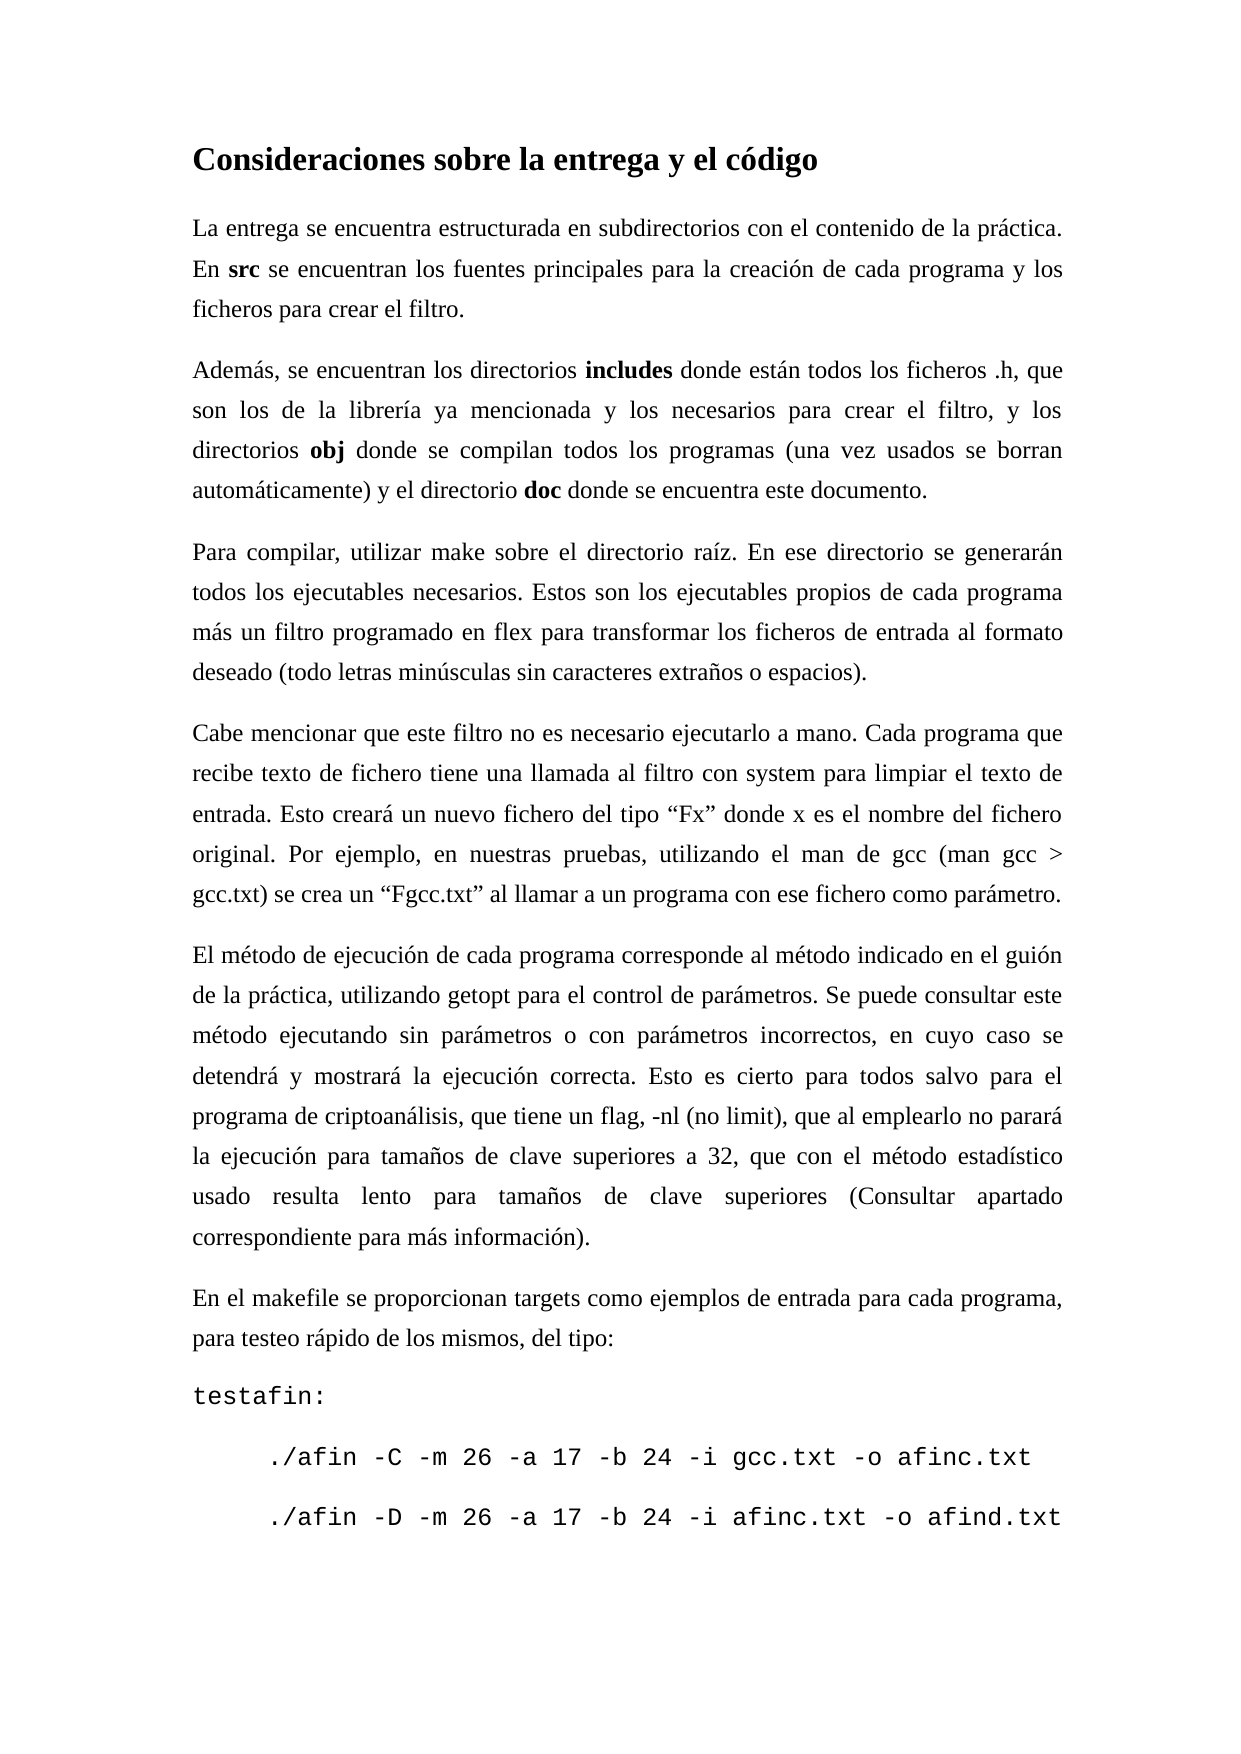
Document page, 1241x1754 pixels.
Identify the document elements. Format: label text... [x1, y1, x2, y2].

text El método de ejecución de cada programa corresponde al método indicado en el guión de la práctica, utilizando getopt para el control de parámetros. Se puede consultar este método ejecutando sin parámetros o con parámetros incorrectos, en cuyo caso se detendrá y mostrará la ejecución correcta. Esto es cierto para todos salvo para el programa de criptoanálisis, que tiene un flag, -nl (no limit), que al emplearlo no parará la ejecución para tamaños de clave superiores a 32, que con el método estadístico usado resulta lento para tamaños de clave superiores (Consultar apartado correspondiente para más información). [192, 940, 1064, 1250]
text Además, se encuentran los directorios includes donde están todos los ficheros .h, que son los de la librería ya mencionada y los necesarios para crear el filtro, y los directorios obj donde se compilan todos los programas (una vez usados se borran automáticamente) y el directorio doc donde se encuentra este documento. [192, 355, 1064, 504]
text Consideraciones sobre la entrega y el código [192, 139, 1064, 177]
text Para compilar, utilizar make sobre el directorio raíz. En ese directorio se generarán todos los ejecutables necesarios. Estos son los ejecutables propios de cada programa más un filtro programado en flex para transformar los ficheros de entrada al formato deseado (todo letras minúsculas sin caracteres extraños o espacios). [192, 537, 1064, 686]
text La entrega se encuentra estructurada en subdirectorios con el contenido de la práctica. En src se encuentran los fuentes principales para la creación de cada programa y los ficheros para crear el filtro. [192, 213, 1064, 323]
text ./afin -C -m 26 -a 17 -b 24 -i gcc.txt -o afinc.txt [192, 1444, 1064, 1473]
text ./afin -D -m 26 -a 17 -b 24 -i afinc.txt -o afind.txt [192, 1505, 1064, 1533]
text Cabe mencionar que este filtro no es necesario ejecutarlo a mano. Cada programa que recibe texto de fichero tiene una llamada al filtro con system para limpiar el texto de entrada. Esto creará un nuevo fichero del tipo “Fx” donde x es el nombre del fichero original. Por ejemplo, en nuestras pruebas, utilizando el man de gcc (man gcc > gcc.txt) se crea un “Fgcc.txt” al llamar a un programa con ese fichero como parámetro. [192, 718, 1064, 908]
text testafin: [192, 1384, 1064, 1412]
text En el makefile se proporcionan targets como ejemplos de entrada para cada programa, para testeo rápido de los mismos, del tipo: [192, 1283, 1064, 1352]
